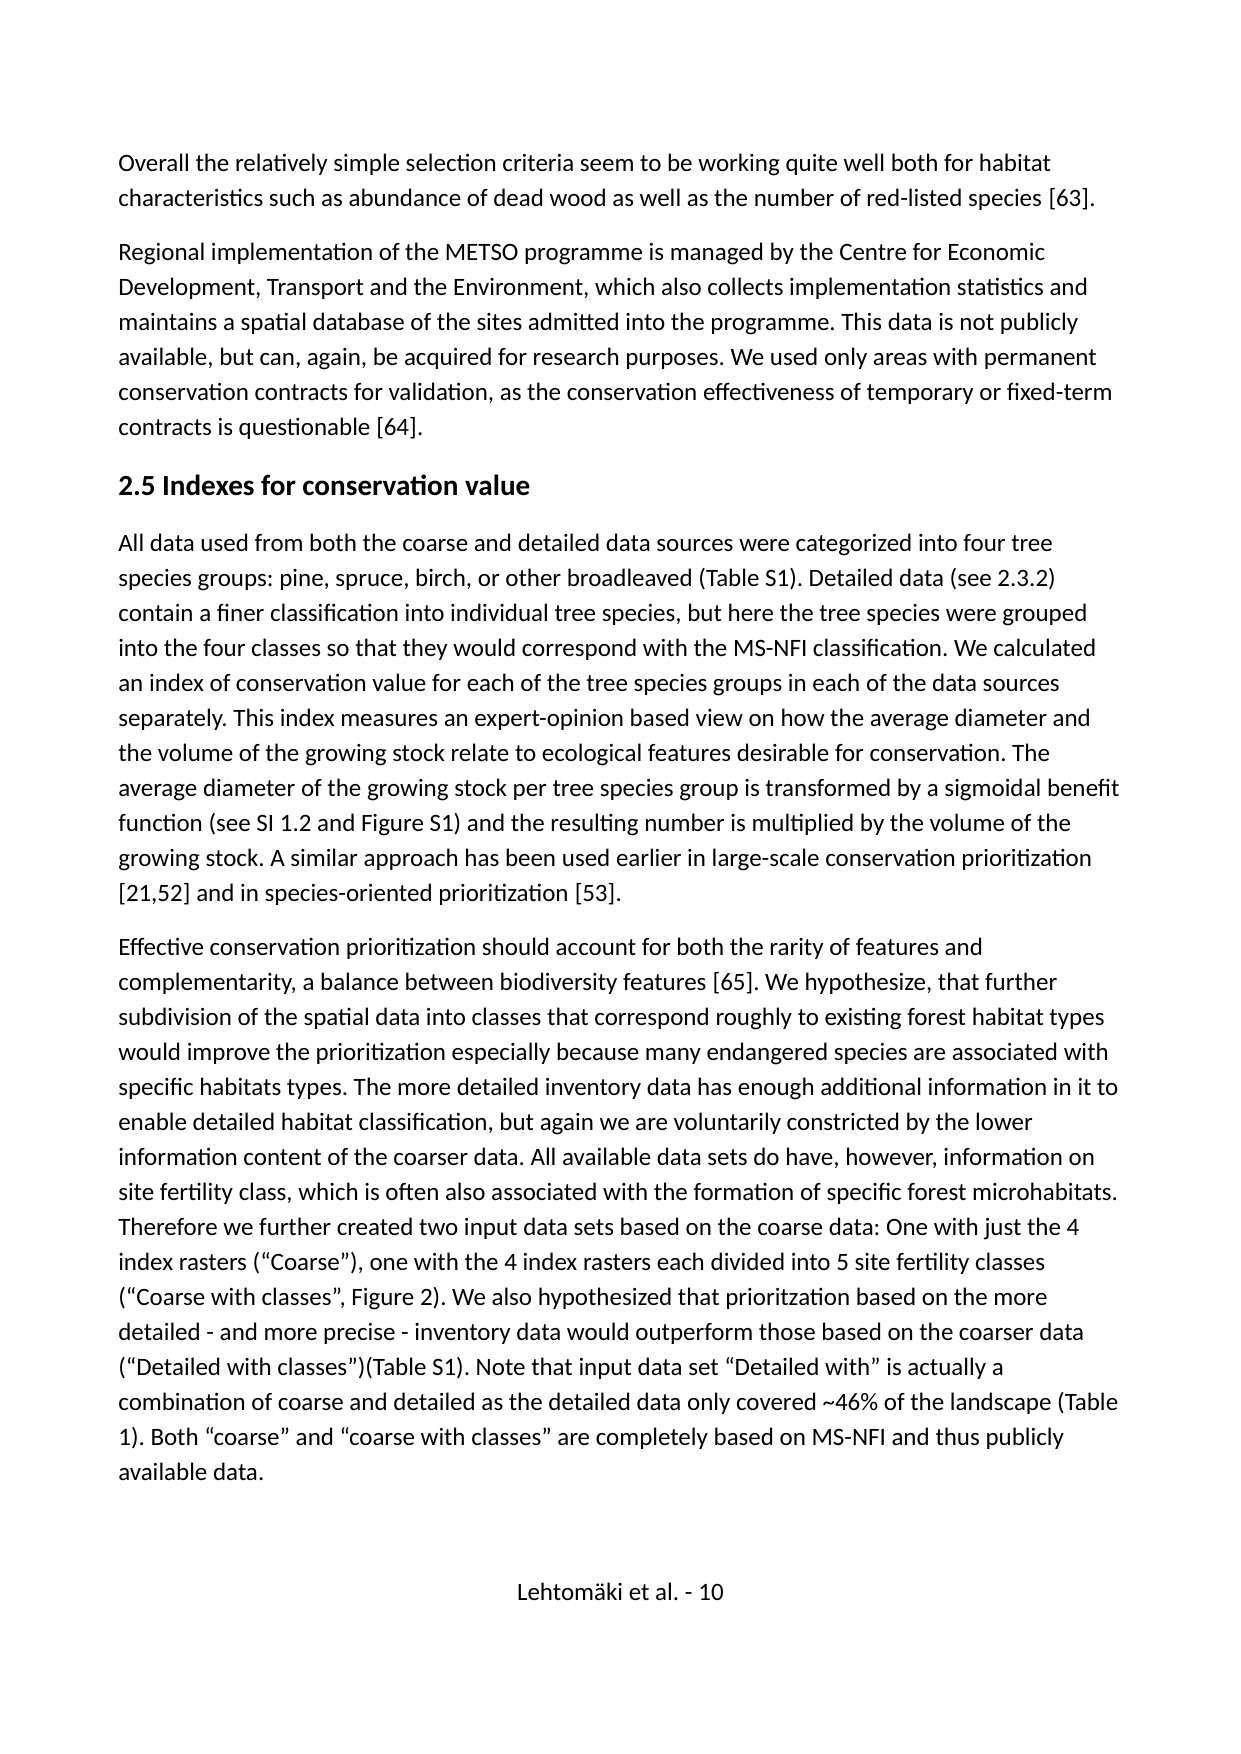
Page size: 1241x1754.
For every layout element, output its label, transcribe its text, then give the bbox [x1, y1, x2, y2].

subtitle 2.5 Indexes for conservation value [118, 467, 1122, 503]
text Overall the relatively simple selection criteria seem to be working quite well both for habitat characteristics such as abundance of dead wood as well as the number of red-listed species [63]. [118, 148, 1122, 213]
text All data used from both the coarse and detailed data sources were categorized into four tree species groups: pine, spruce, birch, or other broadleaved (Table S1). Detailed data (see 2.3.2) contain a finer classification into individual tree species, but here the tree species were grouped into the four classes so that they would correspond with the MS-NFI classification. We calculated an index of conservation value for each of the tree species groups in each of the data sources separately. This index measures an expert-opinion based view on how the average diameter and the volume of the growing stock relate to ecological features desirable for conservation. The average diameter of the growing stock per tree species group is transformed by a sigmoidal benefit function (see SI 1.2 and Figure S1) and the resulting number is multiplied by the volume of the growing stock. A similar approach has been used earlier in large-scale conservation prioritization [21,52] and in species-oriented prioritization [53]. [118, 527, 1122, 907]
text Regional implementation of the METSO programme is managed by the Centre for Economic Development, Transport and the Environment, which also collects implementation statistics and maintains a spatial database of the sites admitted into the programme. This data is not publicly available, but can, again, be acquired for research purposes. We used only areas with permanent conservation contracts for validation, as the conservation effectiveness of temporary or fixed-term contracts is questionable [64]. [118, 236, 1122, 442]
text Effective conservation prioritization should account for both the rarity of features and complementarity, a balance between biodiversity features [65]. We hypothesize, that further subdivision of the spatial data into classes that correspond roughly to existing forest habitat types would improve the prioritization especially because many endangered species are associated with specific habitats types. The more detailed inventory data has enough additional information in it to enable detailed habitat classification, but again we are voluntarily constricted by the lower information content of the coarser data. All available data sets do have, however, information on site fertility class, which is often also associated with the formation of specific forest microhabitats. Therefore we further created two input data sets based on the coarse data: One with just the 4 index rasters (“Coarse”), one with the 4 index rasters each divided into 5 site fertility classes (“Coarse with classes”, Figure 2). We also hypothesized that prioritzation based on the more detailed - and more precise - inventory data would outperform those based on the coarser data (“Detailed with classes”)(Table S1). Note that input data set “Detailed with” is actually a combination of coarse and detailed as the detailed data only covered ~46% of the landscape (Table 1). Both “coarse” and “coarse with classes” are completely based on MS-NFI and thus publicly available data. [118, 931, 1122, 1486]
